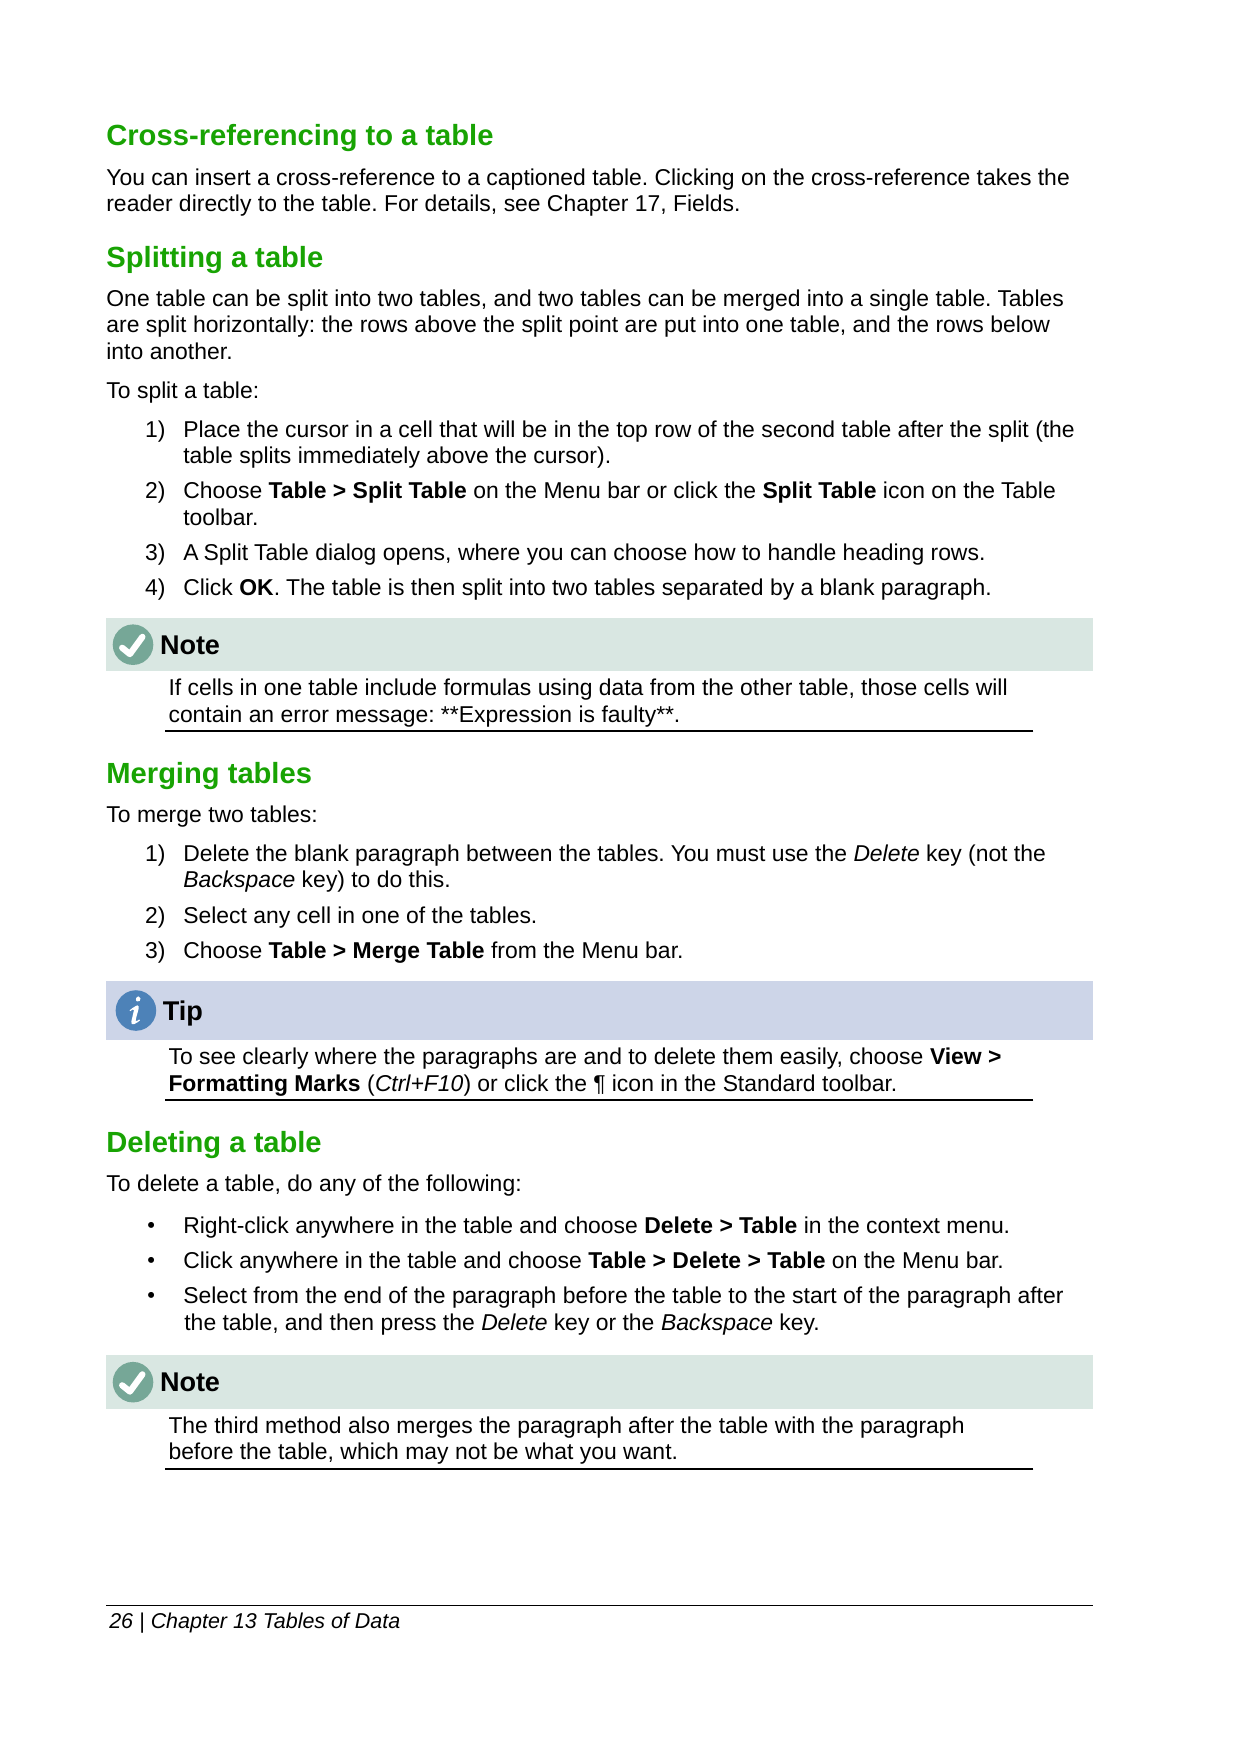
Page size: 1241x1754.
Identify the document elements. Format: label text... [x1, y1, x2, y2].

subtitle Splitting a table [106, 240, 1093, 273]
list Choose Table > Split Table on the Menu bar or click the Split Table icon on the Table toolbar. [165, 477, 1093, 530]
list Click anywhere in the table and choose Table > Delete > Table on the Menu bar. [144, 1244, 1093, 1273]
text To see clearly where the paragraphs are and to delete them easily, choose View > Formatting Marks (Ctrl+F10) or click the ¶ icon in the Standard toolbar. [165, 1040, 1033, 1099]
text The third method also merges the paragraph after the table with the paragraph before the table, which may not be what you want. [165, 1409, 1033, 1468]
list Select any cell in one of the tables. [165, 902, 1093, 928]
list You can insert a cross‑reference to a captioned table. Clicking on the cross-reference takes the reader directly to the table. For details, see Chapter 17, Fields. [106, 163, 1093, 216]
text One table can be split into two tables, and two tables can be merged into a single table. Tables are split horizontally: the rows above the split point are put into one table, and the rows below into another. [106, 285, 1093, 364]
subtitle Note [106, 618, 1093, 671]
subtitle Deleting a table [106, 1124, 1093, 1158]
list Choose Table > Merge Table from the Menu bar. [165, 937, 1093, 963]
list To split a table: [106, 377, 1093, 403]
subtitle Note [106, 1355, 1093, 1409]
subtitle Tip [106, 981, 1093, 1040]
list Click OK. The table is then split into two tables separated by a blank paragraph. [165, 574, 1093, 600]
list To merge two tables: [106, 801, 1093, 827]
list Delete the blank paragraph between the tables. You must use the Delete key (not the Backspace key) to do this. [165, 840, 1093, 893]
subtitle Cross‑referencing to a table [106, 118, 1093, 152]
list A Split Table dialog opens, where you can choose how to handle heading rows. [165, 539, 1093, 565]
subtitle Merging tables [106, 756, 1093, 789]
list Place the cursor in a cell that will be in the top row of the second table after the split (the table splits immediately above the cursor). [165, 416, 1093, 468]
list Select from the end of the paragraph before the table to the start of the paragraph after the table, and then press the Delete key or the Backspace key. [144, 1279, 1093, 1338]
text If cells in one table include formulas using data from the other table, those cells will contain an error message: **Expression is faulty**. [165, 671, 1033, 730]
list Right-click anywhere in the table and choose Delete > Table in the context menu. [144, 1209, 1093, 1238]
list To delete a table, do any of the following: [106, 1170, 1093, 1196]
